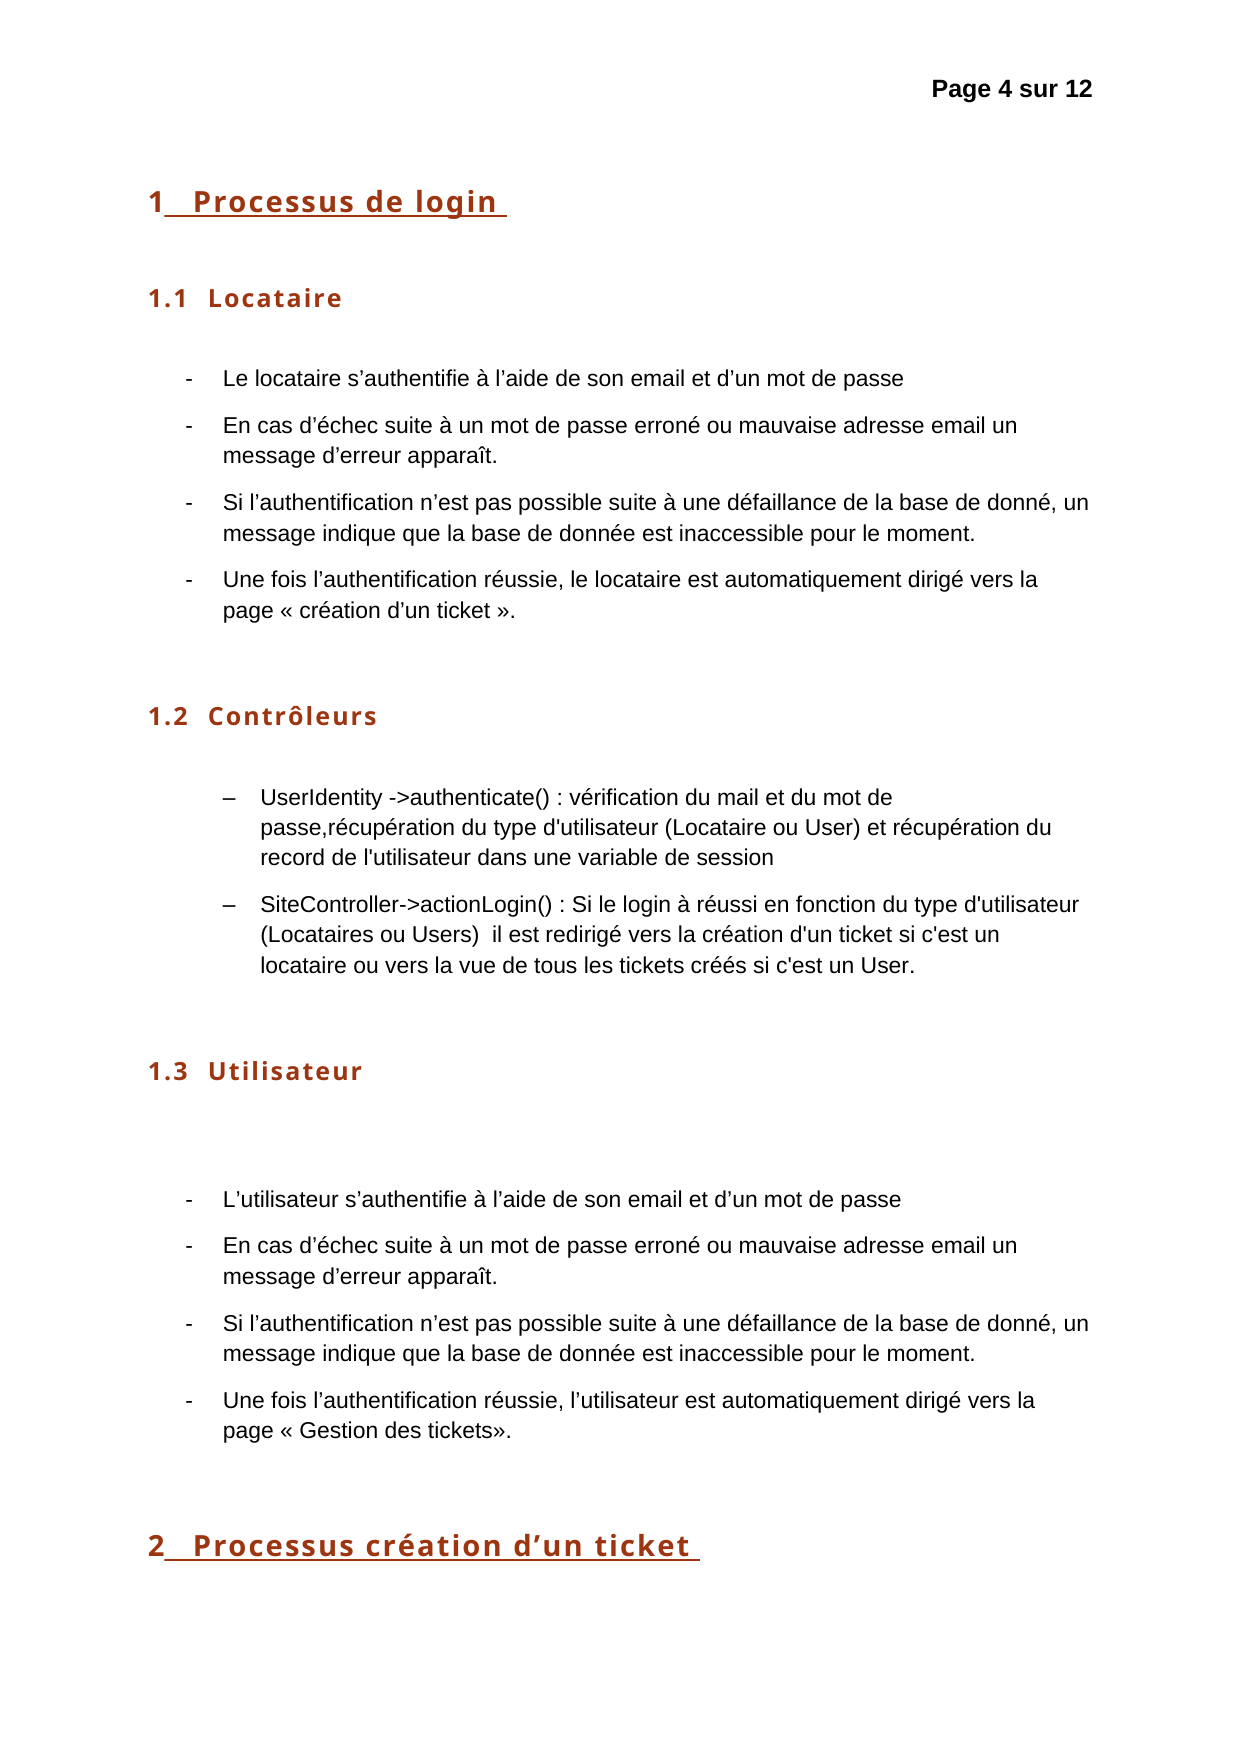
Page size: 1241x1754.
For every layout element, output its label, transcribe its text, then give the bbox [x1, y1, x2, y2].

subtitle Locataire [148, 280, 1092, 314]
list UserIdentity ->authenticate() : vérification du mail et du mot de passe,récupération du type d'utilisateur (Locataire ou User) et récupération du record de l'utilisateur dans une variable de session [223, 784, 1092, 871]
list Le locataire s’authentifie à l’aide de son email et d’un mot de passe [185, 365, 1092, 392]
list L’utilisateur s’authentifie à l’aide de son email et d’un mot de passe [185, 1186, 1092, 1212]
list Une fois l’authentification réussie, l’utilisateur est automatiquement dirigé vers la page « Gestion des tickets». [185, 1387, 1092, 1443]
list Si l’authentification n’est pas possible suite à une défaillance de la base de donné, un message indique que la base de donnée est inaccessible pour le moment. [185, 1309, 1092, 1366]
list Une fois l’authentification réussie, le locataire est automatiquement dirigé vers la page « création d’un ticket ». [185, 566, 1092, 623]
list En cas d’échec suite à un mot de passe erroné ou mauvaise adresse email un message d’erreur apparaît. [185, 1232, 1092, 1289]
list SiteController->actionLogin() : Si le login à réussi en fonction du type d'utilisateur (Locataires ou Users) il est redirigé vers la création d'un ticket si c'est un locataire ou vers la vue de tous les tickets créés si c'est un User. [223, 891, 1092, 978]
list En cas d’échec suite à un mot de passe erroné ou mauvaise adresse email un message d’erreur apparaît. [185, 412, 1092, 469]
list Si l’authentification n’est pas possible suite à une défaillance de la base de donné, un message indique que la base de donnée est inaccessible pour le moment. [185, 489, 1092, 546]
subtitle Utilisateur [148, 1054, 1092, 1088]
subtitle Contrôleurs [148, 699, 1092, 733]
subtitle Processus de login [148, 181, 1092, 221]
subtitle Processus création d’un ticket [148, 1525, 1092, 1565]
